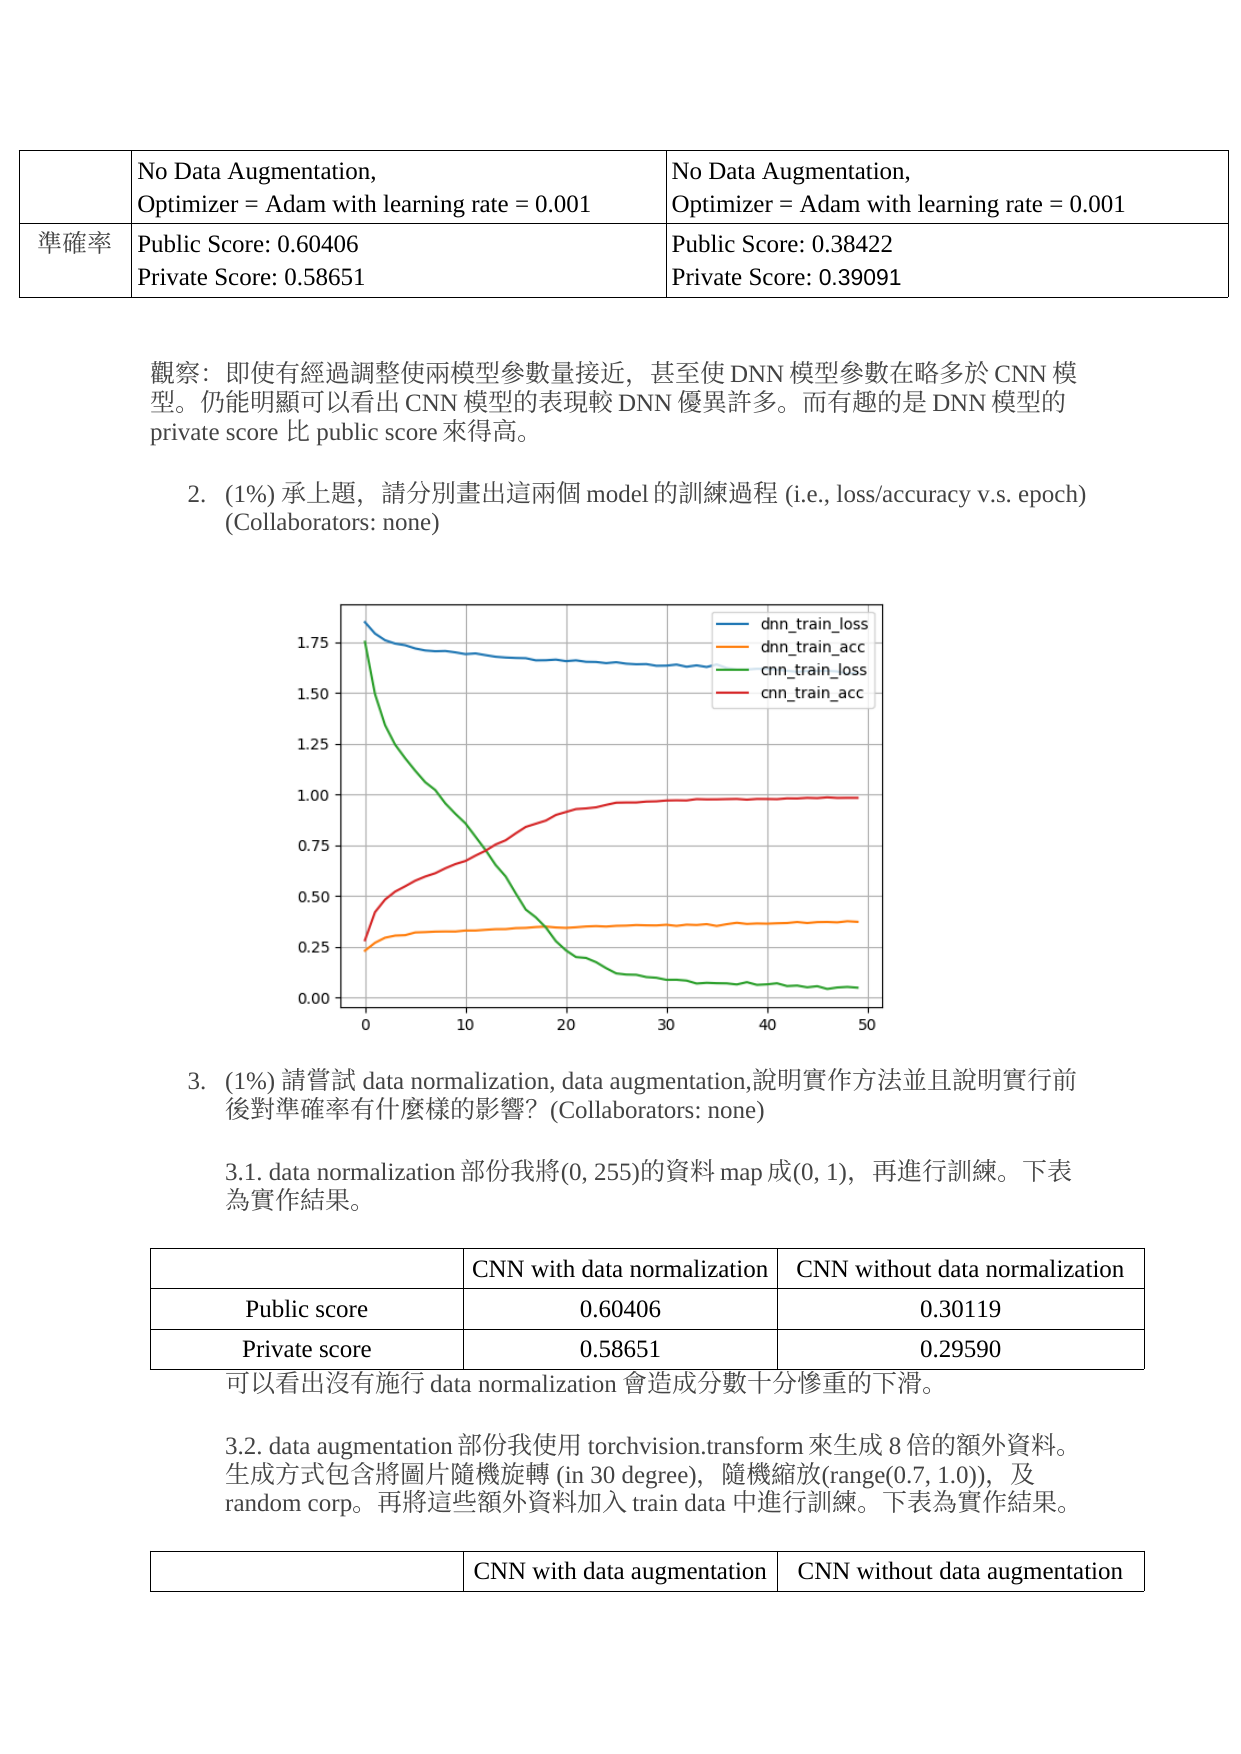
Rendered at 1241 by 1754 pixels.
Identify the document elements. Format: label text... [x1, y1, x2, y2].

table_cell 0.58651 [464, 1330, 777, 1369]
table_header [151, 1552, 463, 1591]
picture [253, 541, 952, 1065]
text 3.2. data augmentation部份我使用torchvision.transform來生成8倍的額外資料。生成方式包含將圖片隨機旋轉 (in 30 degree)，隨機縮放(range(0.7, 1.0))，及random corp。再將這些額外資料加入train data 中進行訓練。下表為實作結果。 [225, 1431, 1090, 1517]
text 可以看出沒有施行data normalization會造成分數十分慘重的下滑。 [225, 1370, 1090, 1398]
table_cell 0.29590 [778, 1330, 1144, 1369]
list 3.1. data normalization部份我將(0, 255)的資料map成(0, 1)，再進行訓練。下表為實作結果。 [187, 1157, 1090, 1214]
table_cell Public Score: 0.60406 Private Score: 0.58651 [132, 224, 666, 297]
table_cell No Data Augmentation, Optimizer = Adam with learning rate = 0.001 [132, 151, 666, 223]
table_cell Public Score: 0.38422 Private Score: 0.39091 [667, 224, 1228, 297]
list (1%) 承上題，請分別畫出這兩個model的訓練過程 (i.e., loss/accuracy v.s. epoch) (Collaborators: none) [187, 479, 1090, 536]
table_cell 準確率 [20, 224, 131, 297]
table_cell No Data Augmentation, Optimizer = Adam with learning rate = 0.001 [667, 151, 1228, 223]
table_cell Private score [151, 1330, 463, 1369]
table_header CNN without data augmentation [778, 1552, 1144, 1591]
table_header CNN with data augmentation [464, 1552, 777, 1591]
table_cell [20, 151, 131, 223]
text 觀察：即使有經過調整使兩模型參數量接近，甚至使DNN模型參數在略多於CNN模型。仍能明顯可以看出CNN模型的表現較DNN優異許多。而有趣的是DNN模型的private score 比 public score來得高。 [150, 359, 1090, 445]
table_cell 0.30119 [778, 1289, 1144, 1328]
table_header CNN with data normalization [464, 1249, 777, 1288]
table_header [151, 1249, 463, 1288]
table_header CNN without data normalization [778, 1249, 1144, 1288]
table_cell 0.60406 [464, 1289, 777, 1328]
table_cell Public score [151, 1289, 463, 1328]
list (1%) 請嘗試 data normalization, data augmentation,說明實作方法並且說明實行前後對準確率有什麼樣的影響？(Collaborators: none) [187, 1066, 1090, 1124]
